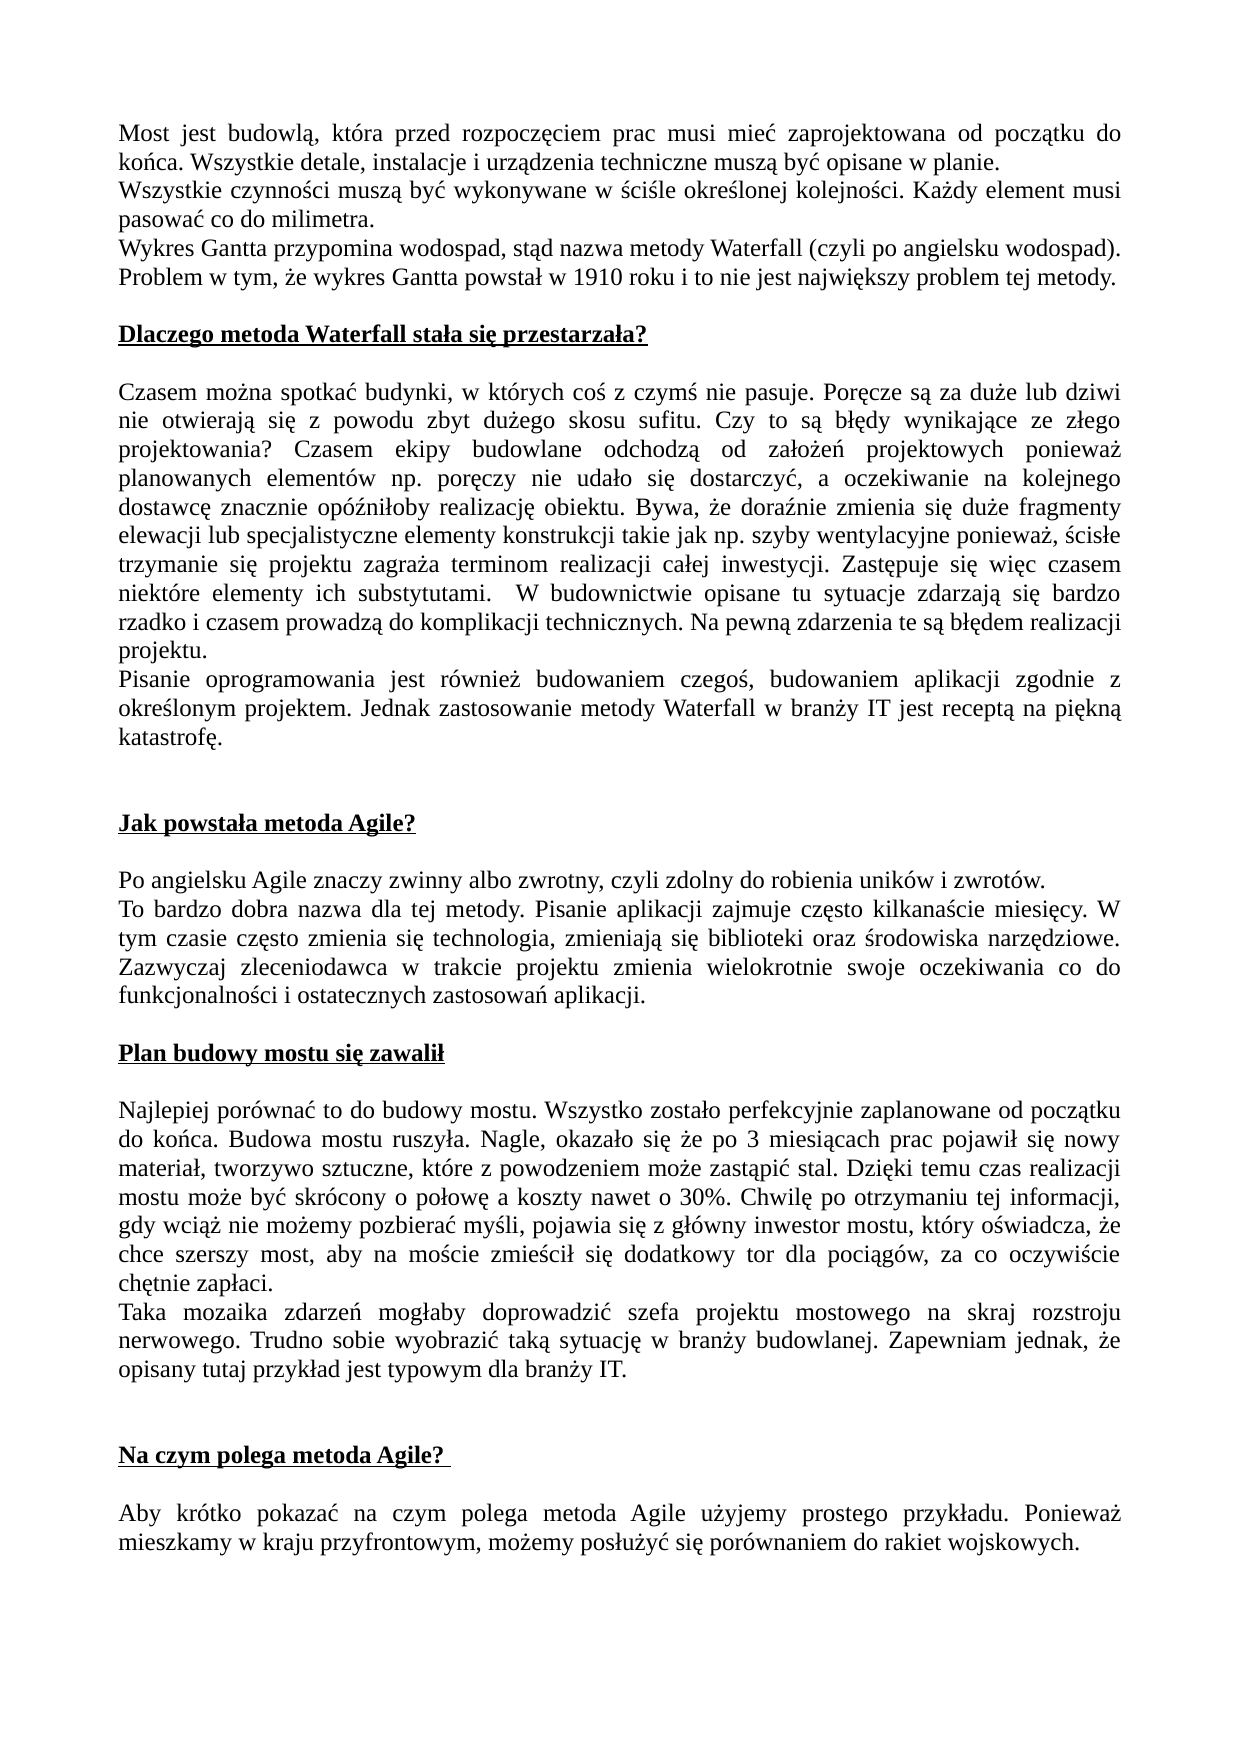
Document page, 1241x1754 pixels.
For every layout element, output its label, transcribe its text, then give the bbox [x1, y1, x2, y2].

text Dlaczego metoda Waterfall stała się przestarzała? [118, 319, 1122, 348]
text Czasem można spotkać budynki, w których coś z czymś nie pasuje. Poręcze są za duże lub dziwi nie otwierają się z powodu zbyt dużego skosu sufitu. Czy to są błędy wynikające ze złego projektowania? Czasem ekipy budowlane odchodzą od założeń projektowych ponieważ planowanych elementów np. poręczy nie udało się dostarczyć, a oczekiwanie na kolejnego dostawcę znacznie opóźniłoby realizację obiektu. Bywa, że doraźnie zmienia się duże fragmenty elewacji lub specjalistyczne elementy konstrukcji takie jak np. szyby wentylacyjne ponieważ, ścisłe trzymanie się projektu zagraża terminom realizacji całej inwestycji. Zastępuje się więc czasem niektóre elementy ich substytutami. W budownictwie opisane tu sytuacje zdarzają się bardzo rzadko i czasem prowadzą do komplikacji technicznych. Na pewną zdarzenia te są błędem realizacji projektu. [118, 377, 1122, 664]
text To bardzo dobra nazwa dla tej metody. Pisanie aplikacji zajmuje często kilkanaście miesięcy. W tym czasie często zmienia się technologia, zmieniają się biblioteki oraz środowiska narzędziowe. Zazwyczaj zleceniodawca w trakcie projektu zmienia wielokrotnie swoje oczekiwania co do funkcjonalności i ostatecznych zastosowań aplikacji. [118, 894, 1122, 1009]
text Wszystkie czynności muszą być wykonywane w ściśle określonej kolejności. Każdy element musi pasować co do milimetra. [118, 176, 1122, 233]
text Taka mozaika zdarzeń mogłaby doprowadzić szefa projektu mostowego na skraj rozstroju nerwowego. Trudno sobie wyobrazić taką sytuację w branży budowlanej. Zapewniam jednak, że opisany tutaj przykład jest typowym dla branży IT. [118, 1297, 1122, 1383]
text Pisanie oprogramowania jest również budowaniem czegoś, budowaniem aplikacji zgodnie z określonym projektem. Jednak zastosowanie metody Waterfall w branży IT jest receptą na piękną katastrofę. [118, 664, 1122, 751]
text Most jest budowlą, która przed rozpoczęciem prac musi mieć zaprojektowana od początku do końca. Wszystkie detale, instalacje i urządzenia techniczne muszą być opisane w planie. [118, 118, 1122, 176]
text Po angielsku Agile znaczy zwinny albo zwrotny, czyli zdolny do robienia uników i zwrotów. [118, 866, 1122, 894]
text Wykres Gantta przypomina wodospad, stąd nazwa metody Waterfall (czyli po angielsku wodospad). Problem w tym, że wykres Gantta powstał w 1910 roku i to nie jest największy problem tej metody. [118, 233, 1122, 291]
text Plan budowy mostu się zawalił [118, 1038, 1122, 1067]
text Najlepiej porównać to do budowy mostu. Wszystko zostało perfekcyjnie zaplanowane od początku do końca. Budowa mostu ruszyła. Nagle, okazało się że po 3 miesiącach prac pojawił się nowy materiał, tworzywo sztuczne, które z powodzeniem może zastąpić stal. Dzięki temu czas realizacji mostu może być skrócony o połowę a koszty nawet o 30%. Chwilę po otrzymaniu tej informacji, gdy wciąż nie możemy pozbierać myśli, pojawia się z główny inwestor mostu, który oświadcza, że chce szerszy most, aby na moście zmieścił się dodatkowy tor dla pociągów, za co oczywiście chętnie zapłaci. [118, 1096, 1122, 1297]
text Aby krótko pokazać na czym polega metoda Agile użyjemy prostego przykładu. Ponieważ mieszkamy w kraju przyfrontowym, możemy posłużyć się porównaniem do rakiet wojskowych. [118, 1498, 1122, 1556]
text Na czym polega metoda Agile? [118, 1441, 1122, 1469]
text Jak powstała metoda Agile? [118, 808, 1122, 837]
